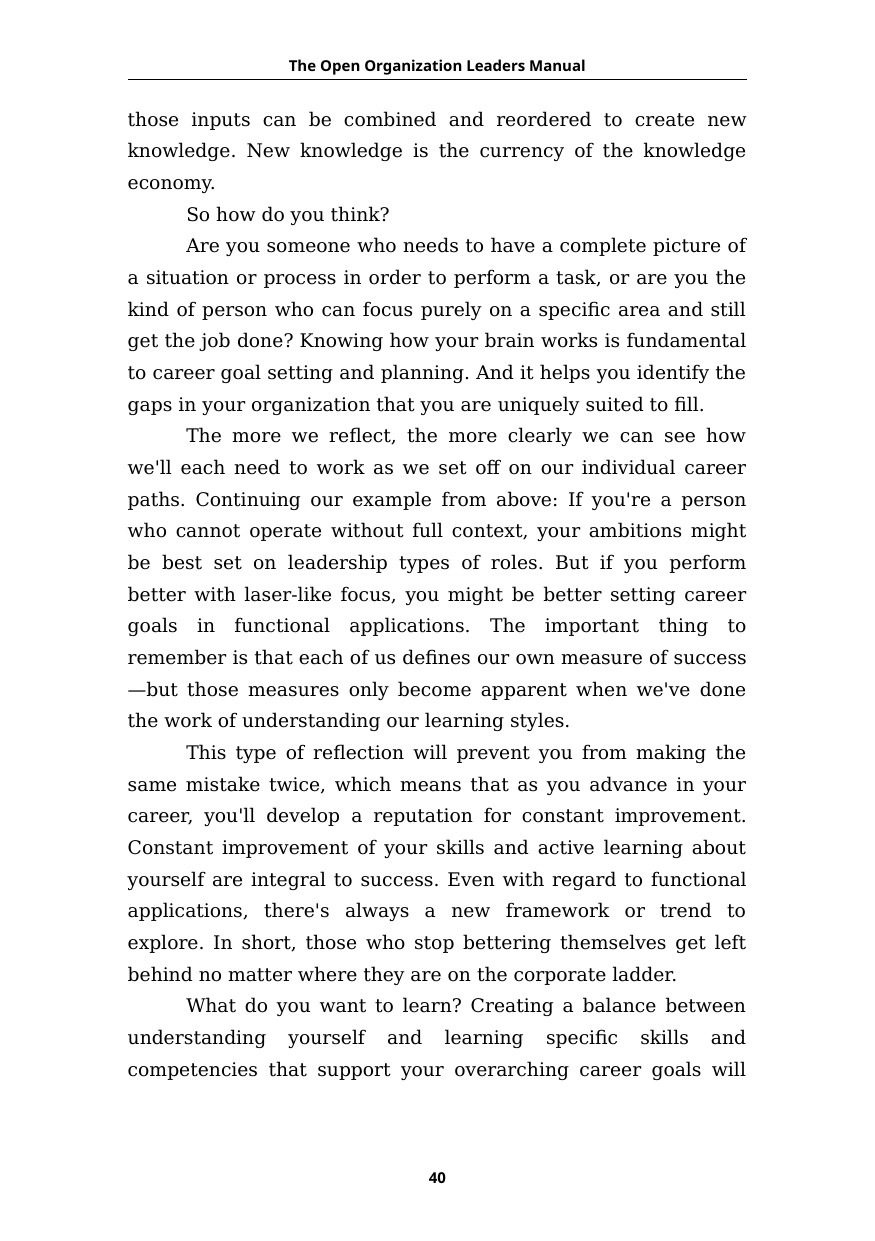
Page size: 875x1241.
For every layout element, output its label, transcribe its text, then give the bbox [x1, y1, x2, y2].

text So how do you think? [127, 204, 747, 226]
text This type of reflection will prevent you from making the same mistake twice, which means that as you advance in your career, you'll develop a reputation for constant improvement. Constant improvement of your skills and active learning about yourself are integral to success. Even with regard to functional applications, there's always a new framework or trend to explore. In short, those who stop bettering themselves get left behind no matter where they are on the corporate ladder. [127, 742, 747, 986]
text those inputs can be combined and reordered to create new knowledge. New knowledge is the currency of the knowledge economy. [127, 109, 747, 194]
text Are you someone who needs to have a complete picture of a situation or process in order to perform a task, or are you the kind of person who can focus purely on a specific area and still get the job done? Knowing how your brain works is fundamental to career goal setting and planning. And it helps you identify the gaps in your organization that you are uniquely suited to fill. [127, 235, 747, 416]
text What do you want to learn? Creating a balance between understanding yourself and learning specific skills and competencies that support your overarching career goals will [127, 995, 747, 1081]
text The more we reflect, the more clearly we can see how we'll each need to work as we set off on our individual career paths. Continuing our example from above: If you're a person who cannot operate without full context, your ambitions might be best set on leadership types of roles. But if you perform better with laser-like focus, you might be better setting career goals in functional applications. The important thing to remember is that each of us defines our own measure of success—but those measures only become apparent when we've done the work of understanding our learning styles. [127, 425, 747, 732]
